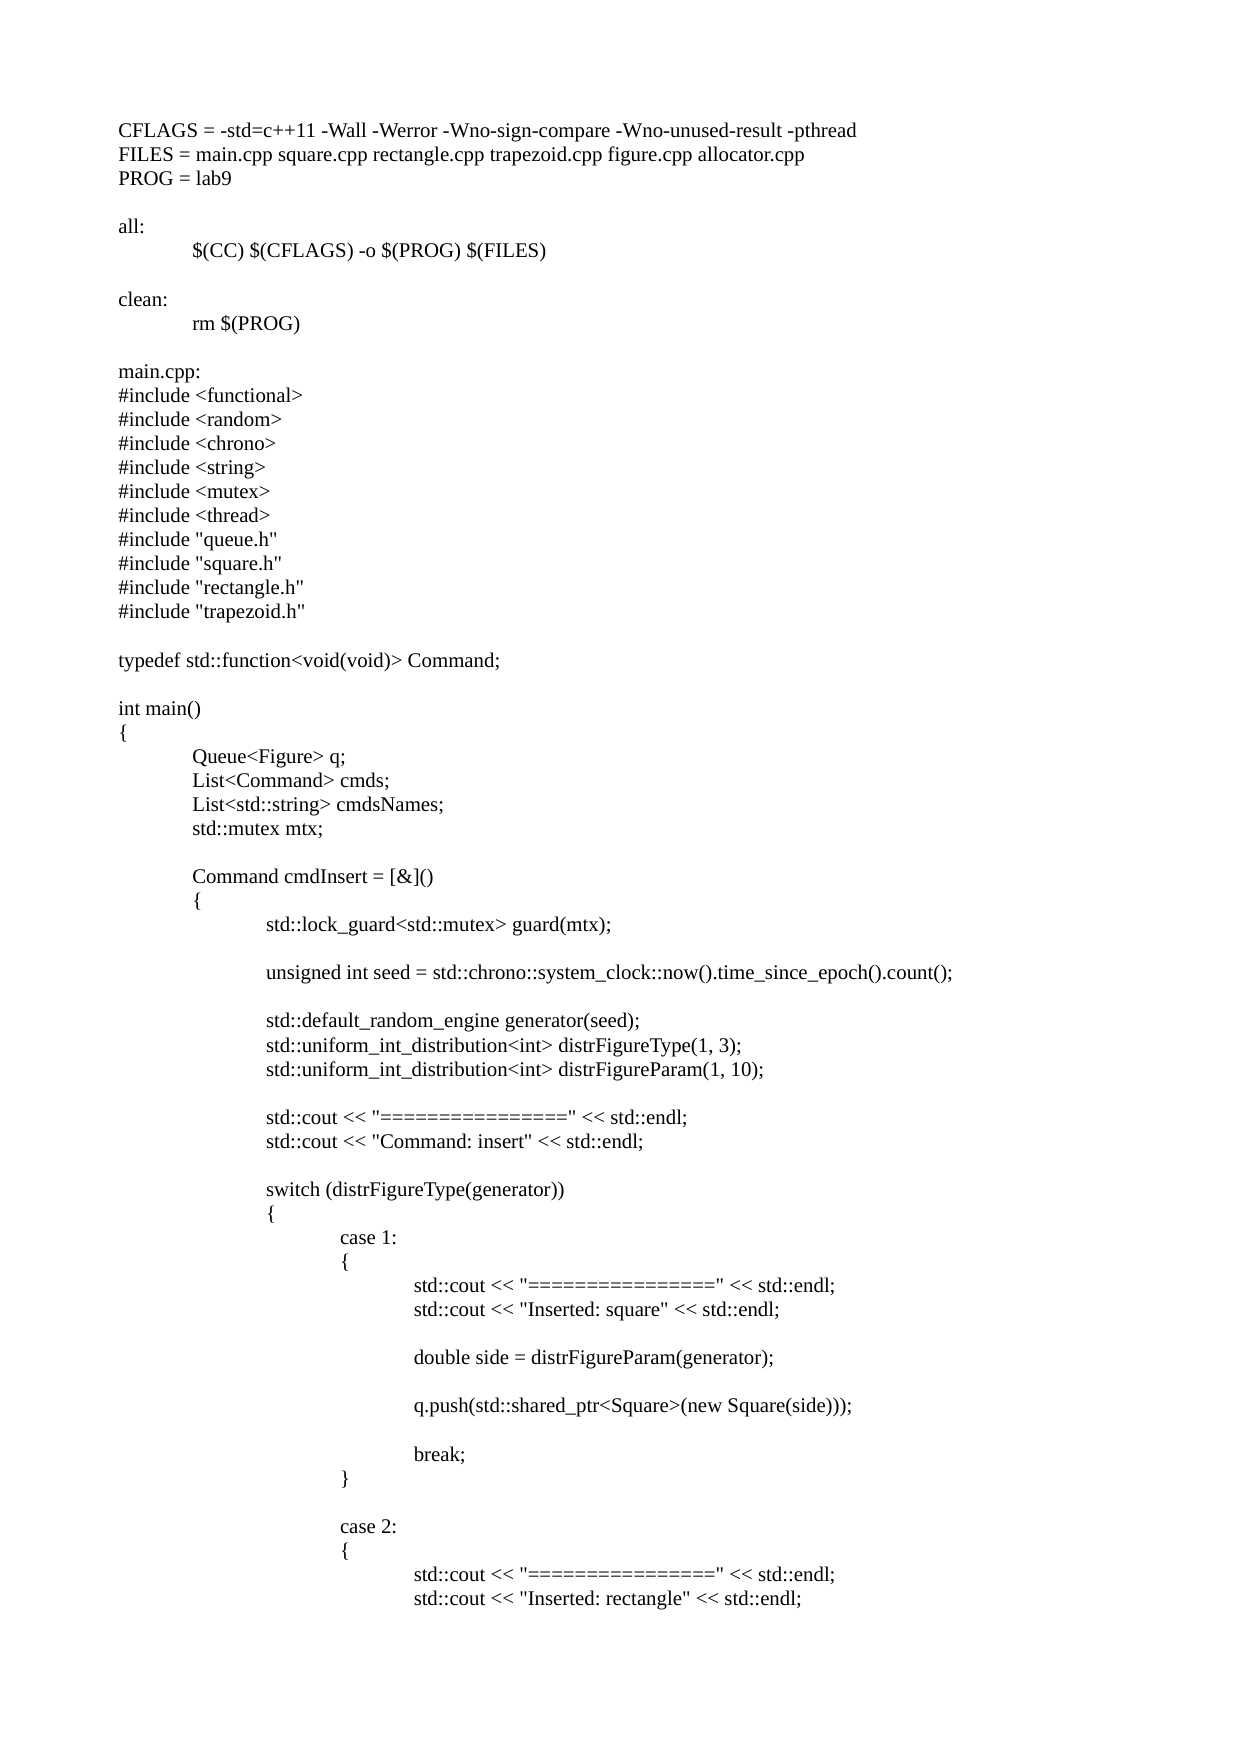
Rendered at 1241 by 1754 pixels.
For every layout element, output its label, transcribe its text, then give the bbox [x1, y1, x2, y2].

list double side = distrFigureParam(generator); [118, 1345, 1122, 1369]
list all: [118, 214, 1122, 238]
list clean: [118, 287, 1122, 311]
list { [118, 1538, 1122, 1562]
list std::cout << "Inserted: rectangle" << std::endl; [118, 1586, 1122, 1610]
list std::lock_guard<std::mutex> guard(mtx); [118, 912, 1122, 936]
list std::uniform_int_distribution<int> distrFigureType(1, 3); [118, 1032, 1122, 1057]
list int main() [118, 696, 1122, 720]
list $(CC) $(CFLAGS) -o $(PROG) $(FILES) [118, 238, 1122, 262]
list { [118, 720, 1122, 744]
list case 1: [118, 1225, 1122, 1249]
list std::cout << "Inserted: square" << std::endl; [118, 1297, 1122, 1321]
list std::cout << "Command: insert" << std::endl; [118, 1129, 1122, 1153]
list case 2: [118, 1514, 1122, 1538]
list { [118, 888, 1122, 912]
list } [118, 1466, 1122, 1490]
list std::cout << "================" << std::endl; [118, 1562, 1122, 1586]
list #include <chrono> [118, 431, 1122, 455]
list #include <mutex> [118, 479, 1122, 503]
list switch (distrFigureType(generator)) [118, 1177, 1122, 1201]
list #include <random> [118, 407, 1122, 431]
list Command cmdInsert = [&]() [118, 864, 1122, 888]
list #include <functional> [118, 383, 1122, 407]
list std::mutex mtx; [118, 816, 1122, 840]
list typedef std::function<void(void)> Command; [118, 647, 1122, 672]
list break; [118, 1442, 1122, 1466]
list { [118, 1201, 1122, 1225]
list rm $(PROG) [118, 311, 1122, 335]
list FILES = main.cpp square.cpp rectangle.cpp trapezoid.cpp figure.cpp allocator.cpp [118, 142, 1122, 166]
list CFLAGS = -std=c++11 -Wall -Werror -Wno-sign-compare -Wno-unused-result -pthread [118, 118, 1122, 142]
list std::uniform_int_distribution<int> distrFigureParam(1, 10); [118, 1057, 1122, 1081]
list #include "queue.h" [118, 527, 1122, 551]
list PROG = lab9 [118, 166, 1122, 190]
list #include <string> [118, 455, 1122, 479]
list #include <thread> [118, 503, 1122, 527]
list #include "trapezoid.h" [118, 599, 1122, 623]
list main.cpp: [118, 359, 1122, 383]
list #include "rectangle.h" [118, 575, 1122, 599]
list unsigned int seed = std::chrono::system_clock::now().time_since_epoch().count(); [118, 960, 1122, 984]
list #include "square.h" [118, 551, 1122, 575]
list List<std::string> cmdsNames; [118, 792, 1122, 816]
list std::cout << "================" << std::endl; [118, 1273, 1122, 1297]
list std::default_random_engine generator(seed); [118, 1008, 1122, 1032]
list List<Command> cmds; [118, 768, 1122, 792]
list Queue<Figure> q; [118, 744, 1122, 768]
list std::cout << "================" << std::endl; [118, 1105, 1122, 1129]
list { [118, 1249, 1122, 1273]
list q.push(std::shared_ptr<Square>(new Square(side))); [118, 1393, 1122, 1417]
